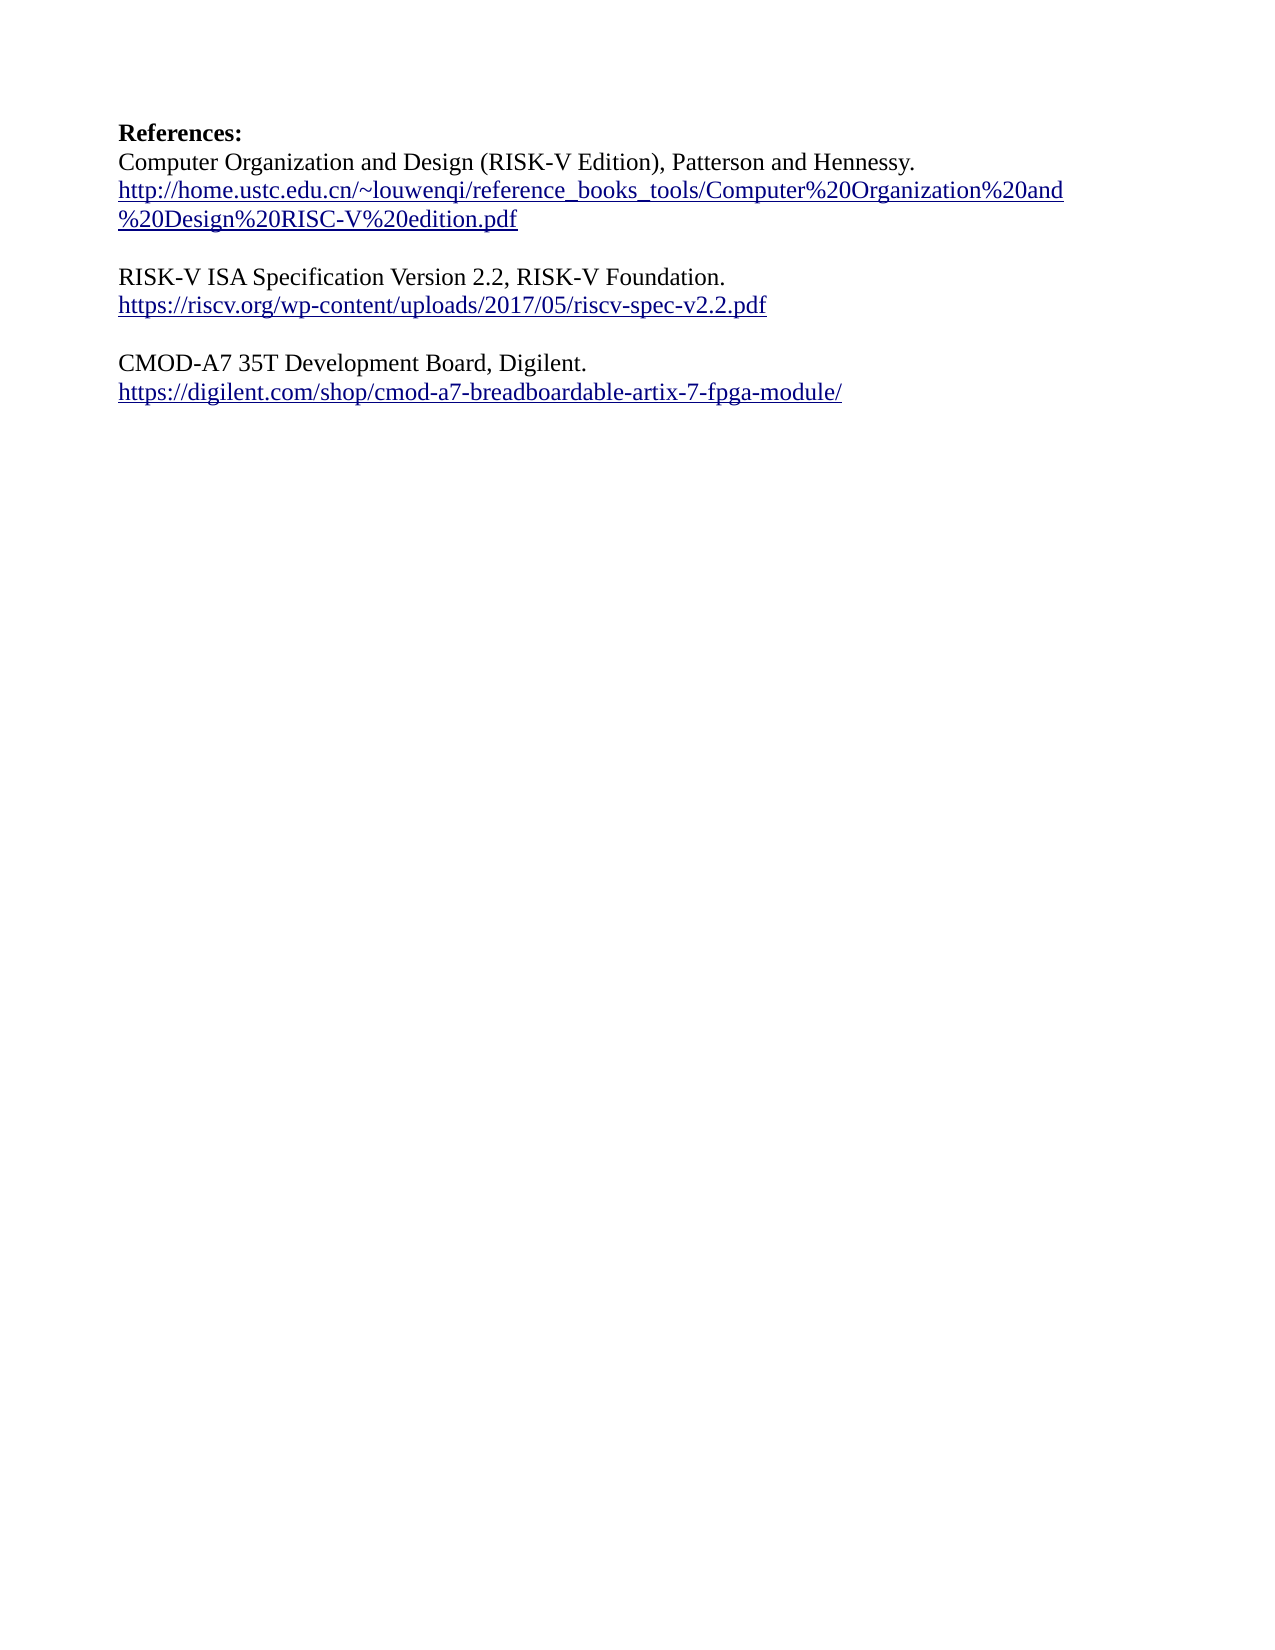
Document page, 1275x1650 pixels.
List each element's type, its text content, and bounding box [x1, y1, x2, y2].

text CMOD-A7 35T Development Board, Digilent. [118, 348, 1157, 377]
text References: [118, 118, 1157, 147]
text Computer Organization and Design (RISK-V Edition), Patterson and Hennessy. http://home.ustc.edu.cn/~louwenqi/reference_books_tools/Computer%20Organization%20and%20Design%20RISC-V%20edition.pdf [118, 147, 1157, 233]
text RISK-V ISA Specification Version 2.2, RISK-V Foundation. [118, 262, 1157, 291]
text https://riscv.org/wp-content/uploads/2017/05/riscv-spec-v2.2.pdf [118, 291, 1157, 319]
text https://digilent.com/shop/cmod-a7-breadboardable-artix-7-fpga-module/ [118, 377, 1157, 406]
